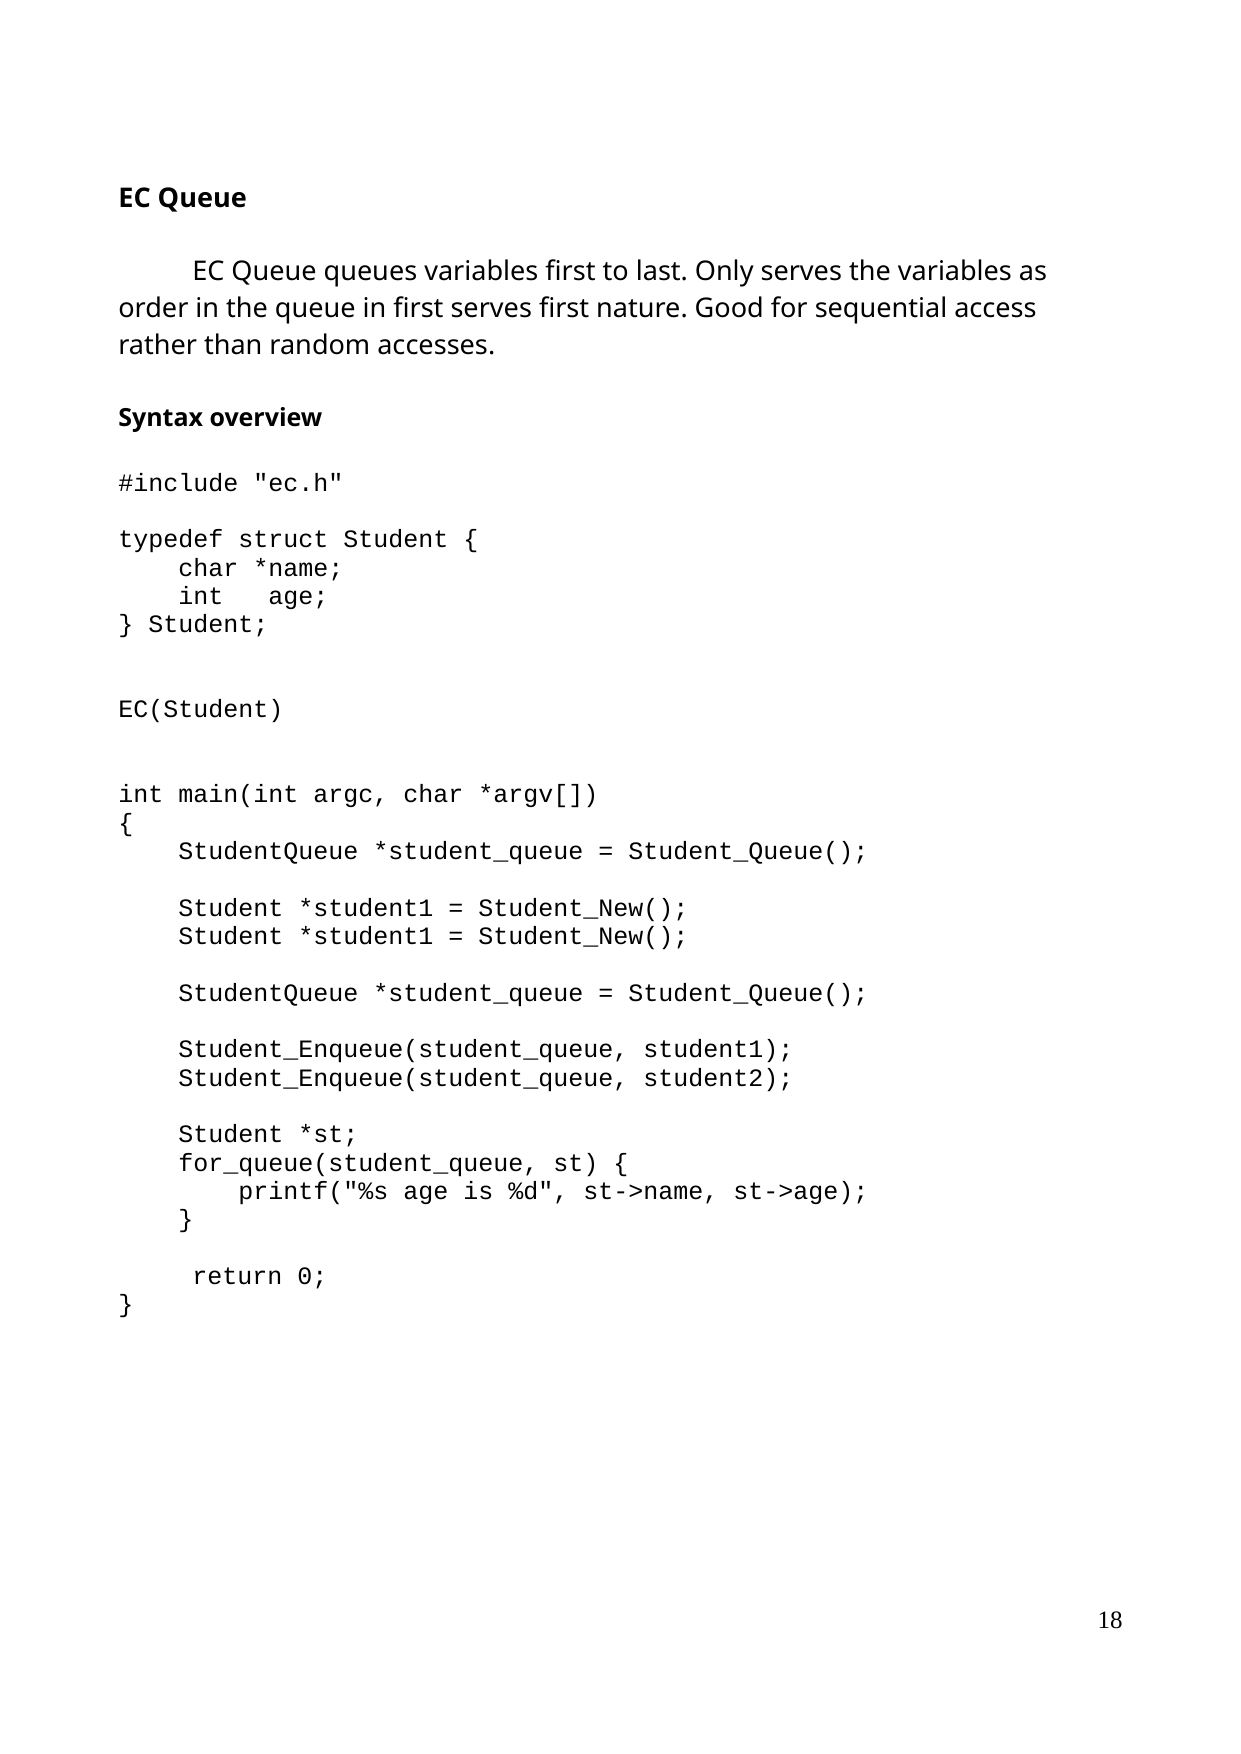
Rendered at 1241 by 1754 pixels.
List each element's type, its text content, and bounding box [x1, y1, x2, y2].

text } [118, 1207, 1122, 1235]
text { [118, 810, 1122, 839]
text typedef struct Student { [118, 527, 1122, 555]
text } [118, 1292, 1122, 1320]
text EC(Student) [118, 697, 1122, 725]
text Student *student1 = Student_New(); [118, 924, 1122, 952]
text Syntax overview [118, 399, 1122, 433]
text for_queue(student_queue, st) { [118, 1150, 1122, 1179]
text StudentQueue *student_queue = Student_Queue(); [118, 980, 1122, 1009]
text } Student; [118, 612, 1122, 640]
text #include "ec.h" [118, 470, 1122, 499]
text int age; [118, 584, 1122, 612]
text return 0; [118, 1264, 1122, 1292]
text printf("%s age is %d", st->name, st->age); [118, 1179, 1122, 1207]
text EC Queue [118, 178, 1122, 215]
text char *name; [118, 555, 1122, 584]
text Student *student1 = Student_New(); [118, 895, 1122, 924]
text Student_Enqueue(student_queue, student2); [118, 1065, 1122, 1094]
text Student *st; [118, 1122, 1122, 1150]
text Student_Enqueue(student_queue, student1); [118, 1037, 1122, 1065]
text StudentQueue *student_queue = Student_Queue(); [118, 839, 1122, 867]
text int main(int argc, char *argv[]) [118, 782, 1122, 810]
text EC Queue queues variables first to last. Only serves the variables as order in the queue in first serves first nature. Good for sequential access rather than random accesses. [118, 252, 1122, 362]
